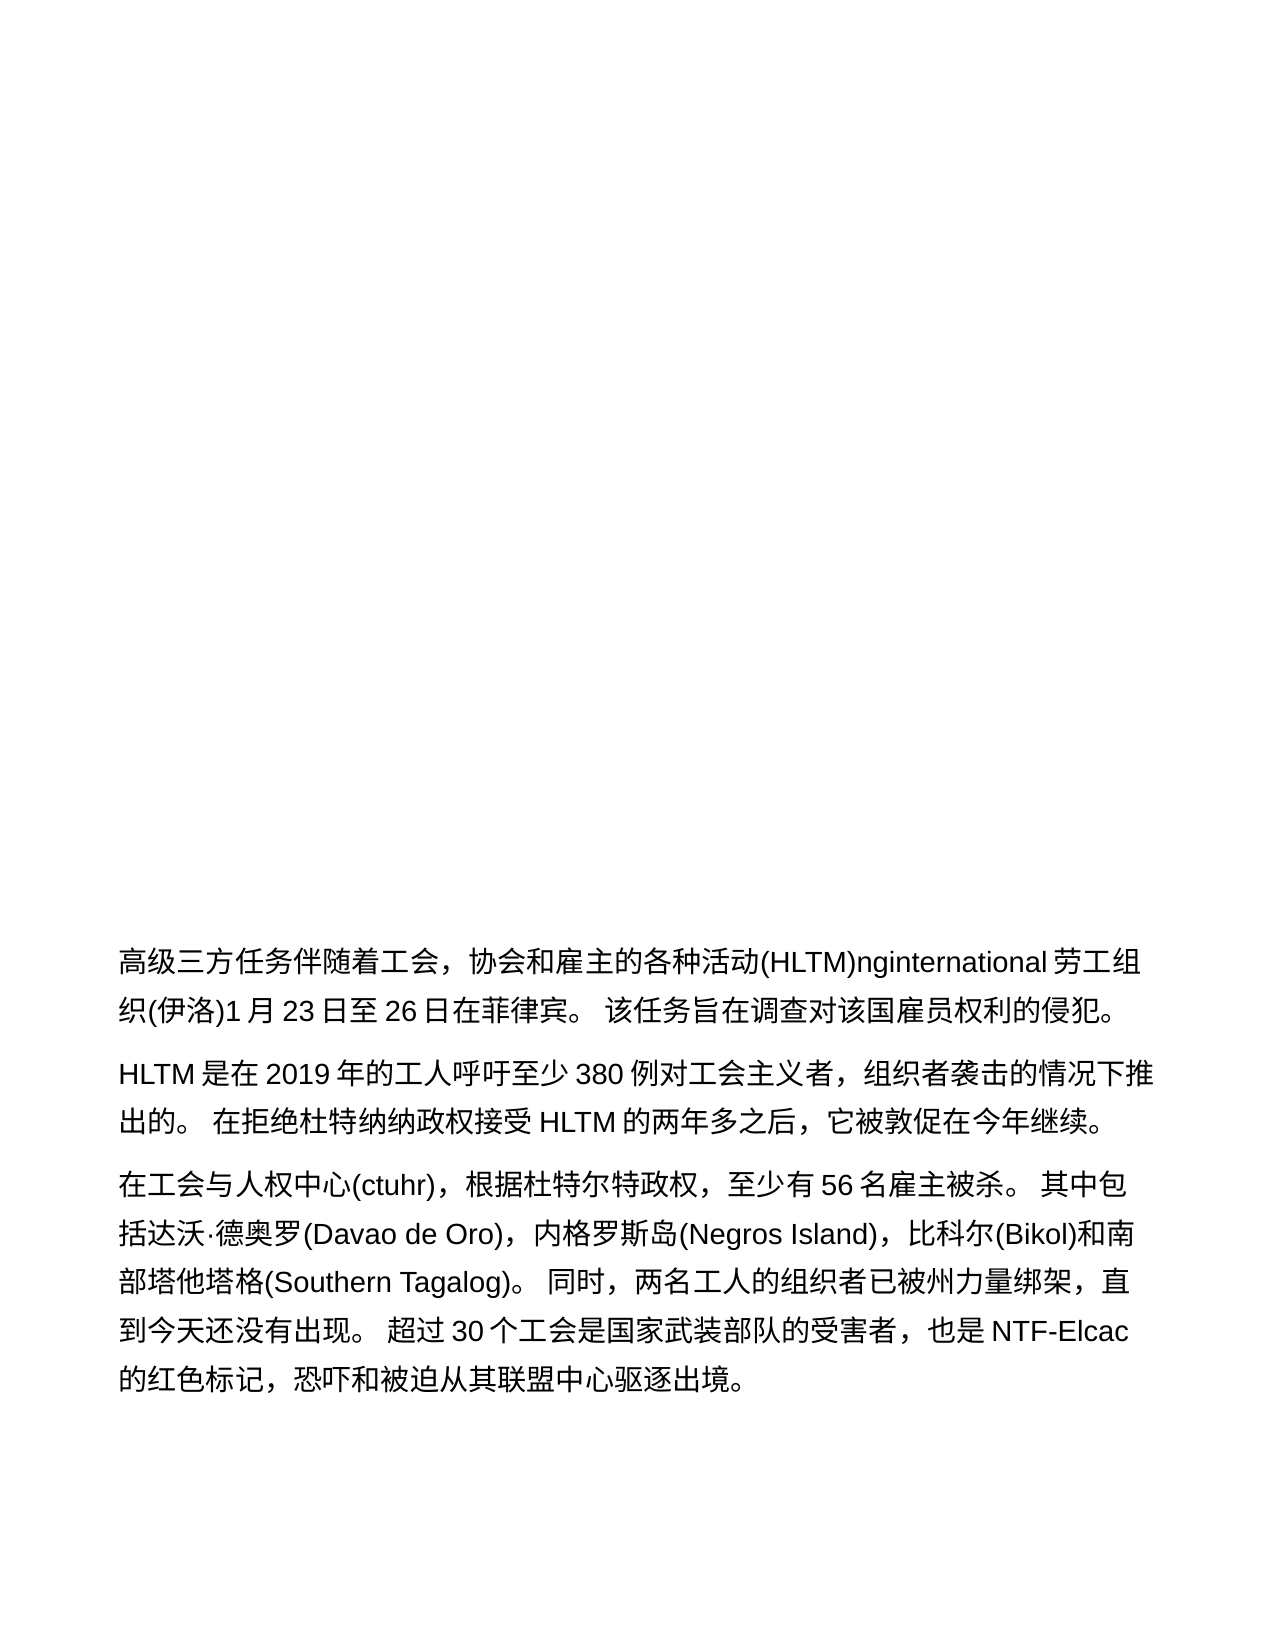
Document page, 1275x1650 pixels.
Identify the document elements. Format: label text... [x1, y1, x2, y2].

text 在工会与人权中心(ctuhr)，根据杜特尔特政权，至少有56名雇主被杀。 其中包括达沃·德奥罗(Davao de Oro)，内格罗斯岛(Negros Island)，比科尔(Bikol)和南部塔他塔格(Southern Tagalog)。 同时，两名工人的组织者已被州力量绑架，直到今天还没有出现。 超过30个工会是国家武装部队的受害者，也是NTF-Elcac的红色标记，恐吓和被迫从其联盟中心驱逐出境。 [118, 1162, 1157, 1398]
text HLTM是在2019年的工人呼吁至少380例对工会主义者，组织者袭击的情况下推出的。 在拒绝杜特纳纳政权接受HLTM的两年多之后，它被敦促在今年继续。 [118, 1050, 1157, 1141]
text 高级三方任务伴随着工会，协会和雇主的各种活动(HLTM)nginternational劳工组织(伊洛)1月23日至26日在菲律宾。 该任务旨在调查对该国雇员权利的侵犯。 [118, 118, 1157, 1029]
